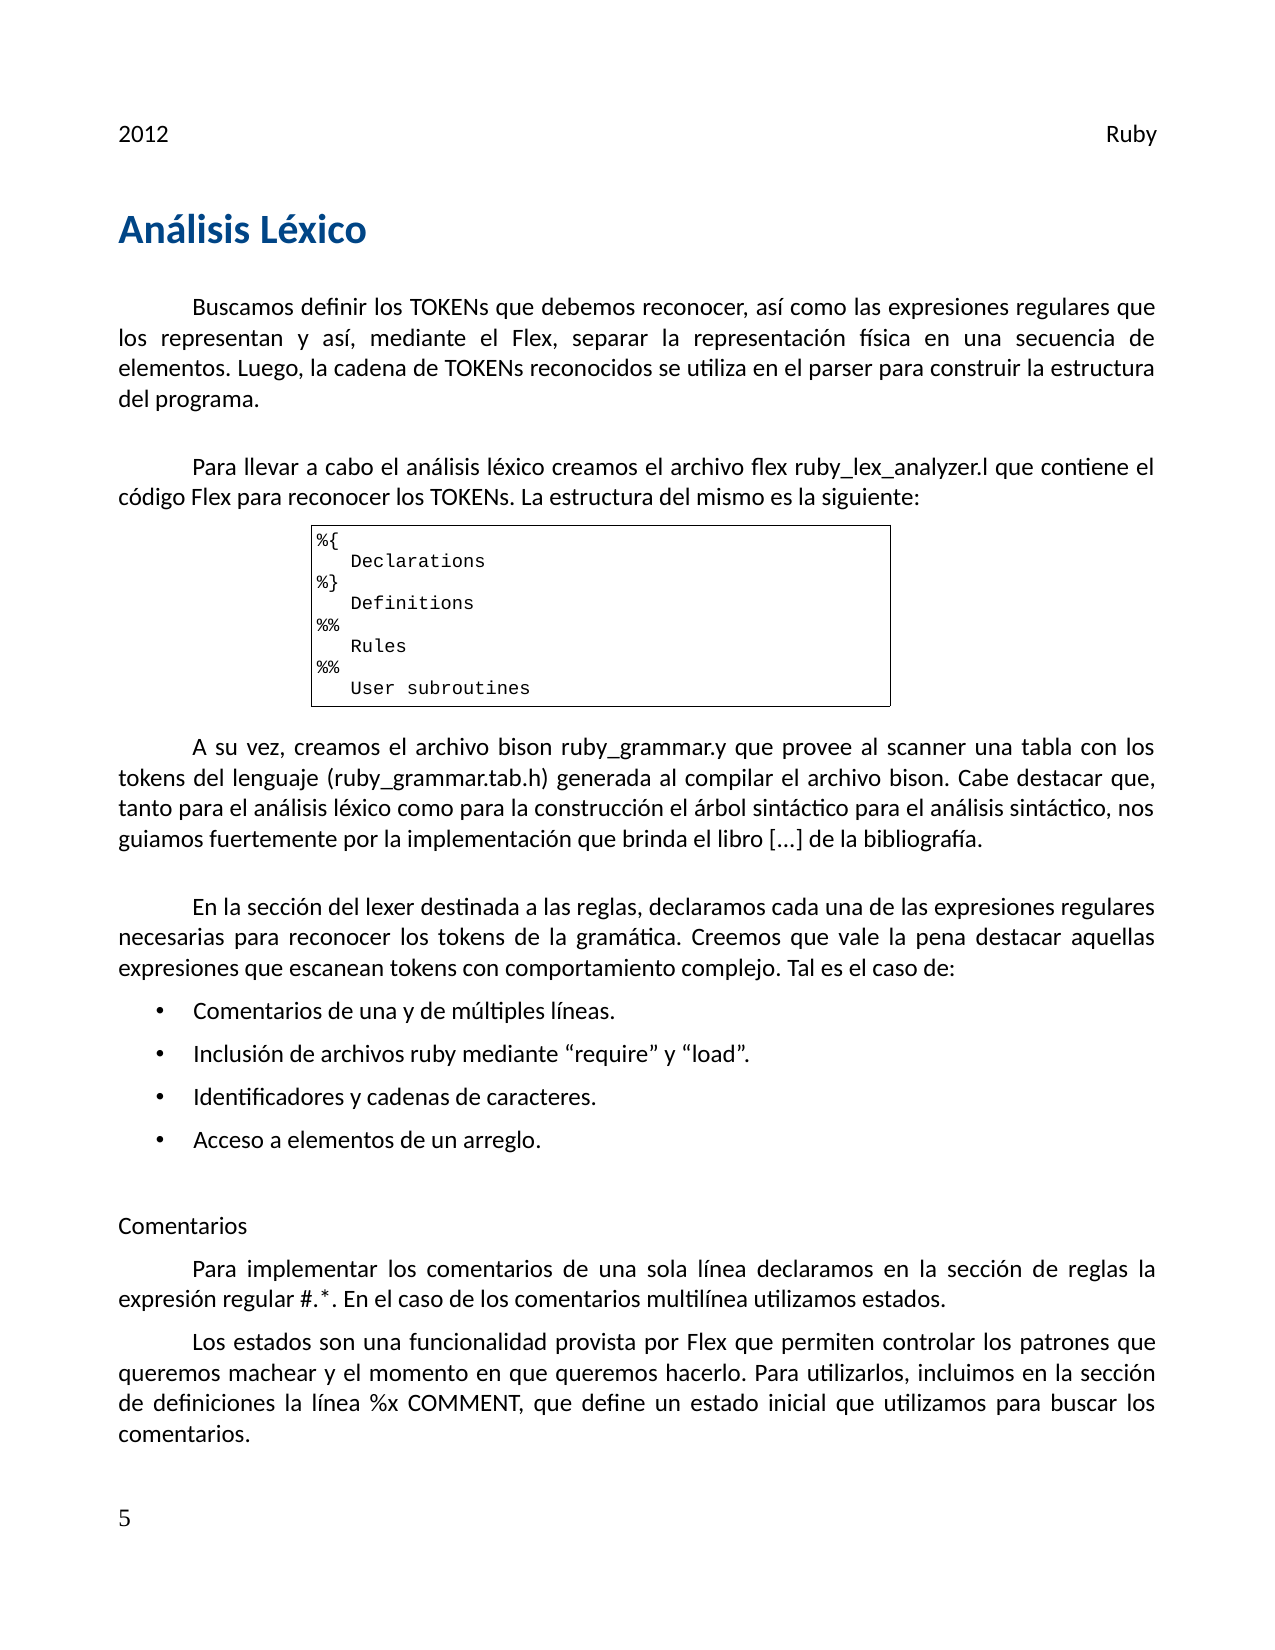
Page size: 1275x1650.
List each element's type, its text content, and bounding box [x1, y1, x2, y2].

table_header %{ Declarations %} Definitions %% Rules %% User subroutines [312, 526, 890, 706]
text Buscamos definir los TOKENs que debemos reconocer, así como las expresiones regulares que los representan y así, mediante el Flex, separar la representación física en una secuencia de elementos. Luego, la cadena de TOKENs reconocidos se utiliza en el parser para construir la estructura del programa. [118, 291, 1157, 413]
text Los estados son una funcionalidad provista por Flex que permiten controlar los patrones que queremos machear y el momento en que queremos hacerlo. Para utilizarlos, incluimos en la sección de definiciones la línea %x COMMENT, que define un estado inicial que utilizamos para buscar los comentarios. [118, 1327, 1157, 1449]
list Identificadores y cadenas de caracteres. [156, 1081, 1157, 1111]
text A su vez, creamos el archivo bison ruby_grammar.y que provee al scanner una tabla con los tokens del lenguaje (ruby_grammar.tab.h) generada al compilar el archivo bison. Cabe destacar que, tanto para el análisis léxico como para la construcción el árbol sintáctico para el análisis sintáctico, nos guiamos fuertemente por la implementación que brinda el libro [...] de la bibliografía. [118, 731, 1157, 853]
subtitle Análisis Léxico [118, 203, 1157, 254]
text Para llevar a cabo el análisis léxico creamos el archivo flex ruby_lex_analyzer.l que contiene el código Flex para reconocer los TOKENs. La estructura del mismo es la siguiente: [118, 451, 1157, 512]
text Para implementar los comentarios de una sola línea declaramos en la sección de reglas la expresión regular #.*. En el caso de los comentarios multilínea utilizamos estados. [118, 1253, 1157, 1314]
list Inclusión de archivos ruby mediante “require” y “load”. [156, 1038, 1157, 1068]
list Comentarios de una y de múltiples líneas. [156, 995, 1157, 1025]
text Comentarios [118, 1210, 1157, 1241]
list Acceso a elementos de un arreglo. [156, 1124, 1157, 1154]
text En la sección del lexer destinada a las reglas, declaramos cada una de las expresiones regulares necesarias para reconocer los tokens de la gramática. Creemos que vale la pena destacar aquellas expresiones que escanean tokens con comportamiento complejo. Tal es el caso de: [118, 891, 1157, 982]
